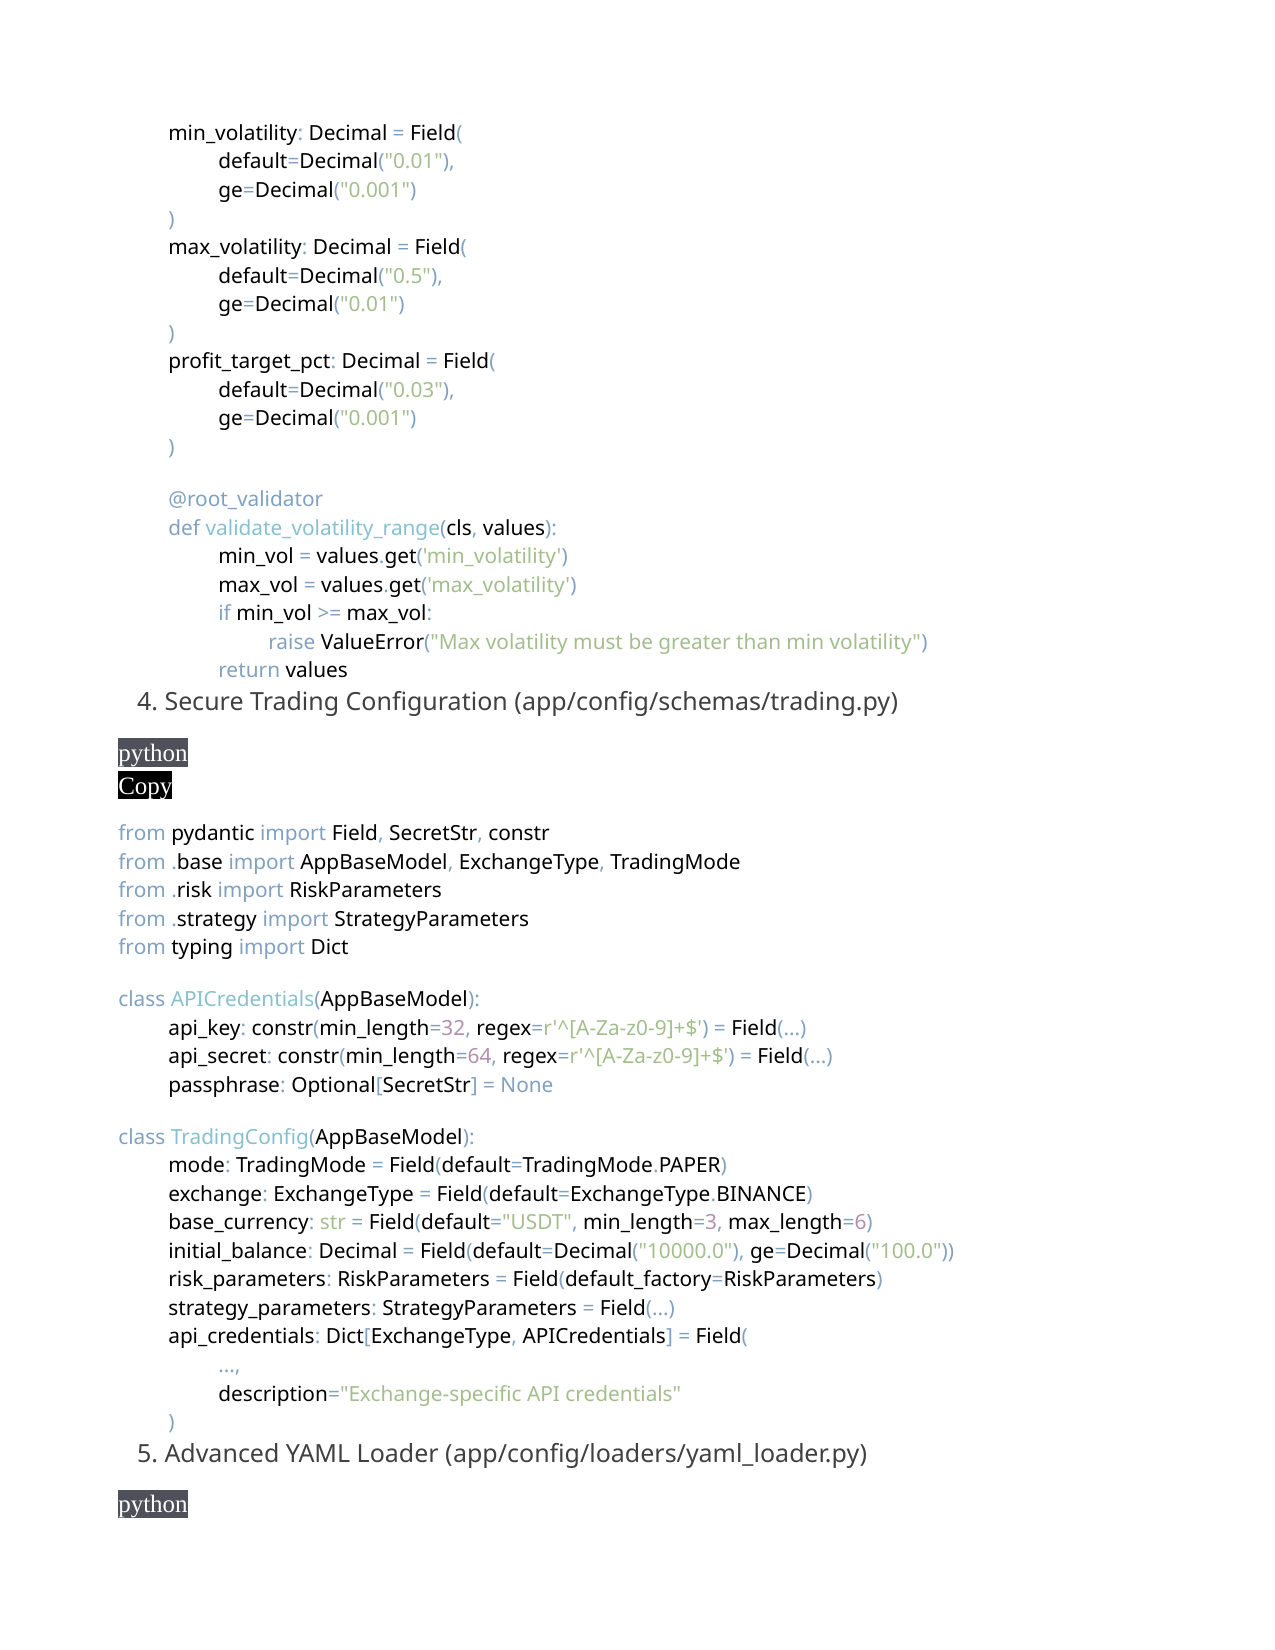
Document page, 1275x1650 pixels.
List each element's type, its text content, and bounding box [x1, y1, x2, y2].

text api_secret: constr(min_length=64, regex=r'^[A-Za-z0-9]+$') = Field(...) [118, 1041, 1157, 1070]
text ) [118, 318, 1157, 346]
text class APICredentials(AppBaseModel): [118, 984, 1157, 1013]
text Copy [118, 771, 1157, 799]
text from .strategy import StrategyParameters [118, 904, 1157, 932]
text ge=Decimal("0.001") [118, 403, 1157, 432]
text min_vol = values.get('min_volatility') [118, 541, 1157, 570]
text python [118, 1489, 1157, 1518]
text from typing import Dict [118, 932, 1157, 961]
text 4. Secure Trading Configuration (app/config/schemas/trading.py) [137, 684, 1157, 718]
text risk_parameters: RiskParameters = Field(default_factory=RiskParameters) [118, 1264, 1157, 1293]
text base_currency: str = Field(default="USDT", min_length=3, max_length=6) [118, 1207, 1157, 1236]
text exchange: ExchangeType = Field(default=ExchangeType.BINANCE) [118, 1179, 1157, 1207]
text default=Decimal("0.03"), [118, 375, 1157, 403]
text if min_vol >= max_vol: [118, 598, 1157, 627]
text api_key: constr(min_length=32, regex=r'^[A-Za-z0-9]+$') = Field(...) [118, 1013, 1157, 1041]
text 5. Advanced YAML Loader (app/config/loaders/yaml_loader.py) [137, 1436, 1157, 1470]
text class TradingConfig(AppBaseModel): [118, 1122, 1157, 1150]
text @root_validator [118, 484, 1157, 513]
text default=Decimal("0.01"), [118, 147, 1157, 175]
text ) [118, 432, 1157, 461]
text from .base import AppBaseModel, ExchangeType, TradingMode [118, 847, 1157, 875]
text mode: TradingMode = Field(default=TradingMode.PAPER) [118, 1150, 1157, 1179]
text strategy_parameters: StrategyParameters = Field(...) [118, 1293, 1157, 1322]
text ) [118, 204, 1157, 232]
text passphrase: Optional[SecretStr] = None [118, 1070, 1157, 1098]
text def validate_volatility_range(cls, values): [118, 513, 1157, 541]
text python [118, 738, 1157, 767]
text max_volatility: Decimal = Field( [118, 232, 1157, 261]
text max_vol = values.get('max_volatility') [118, 570, 1157, 598]
text profit_target_pct: Decimal = Field( [118, 346, 1157, 375]
text ) [118, 1407, 1157, 1436]
text ge=Decimal("0.01") [118, 289, 1157, 318]
text return values [118, 656, 1157, 684]
text initial_balance: Decimal = Field(default=Decimal("10000.0"), ge=Decimal("100.0")) [118, 1236, 1157, 1264]
text from pydantic import Field, SecretStr, constr [118, 818, 1157, 847]
text from .risk import RiskParameters [118, 875, 1157, 904]
text ge=Decimal("0.001") [118, 175, 1157, 204]
text ..., [118, 1350, 1157, 1379]
text min_volatility: Decimal = Field( [118, 118, 1157, 147]
text raise ValueError("Max volatility must be greater than min volatility") [118, 627, 1157, 656]
text description="Exchange-specific API credentials" [118, 1379, 1157, 1407]
text api_credentials: Dict[ExchangeType, APICredentials] = Field( [118, 1322, 1157, 1350]
text default=Decimal("0.5"), [118, 261, 1157, 289]
